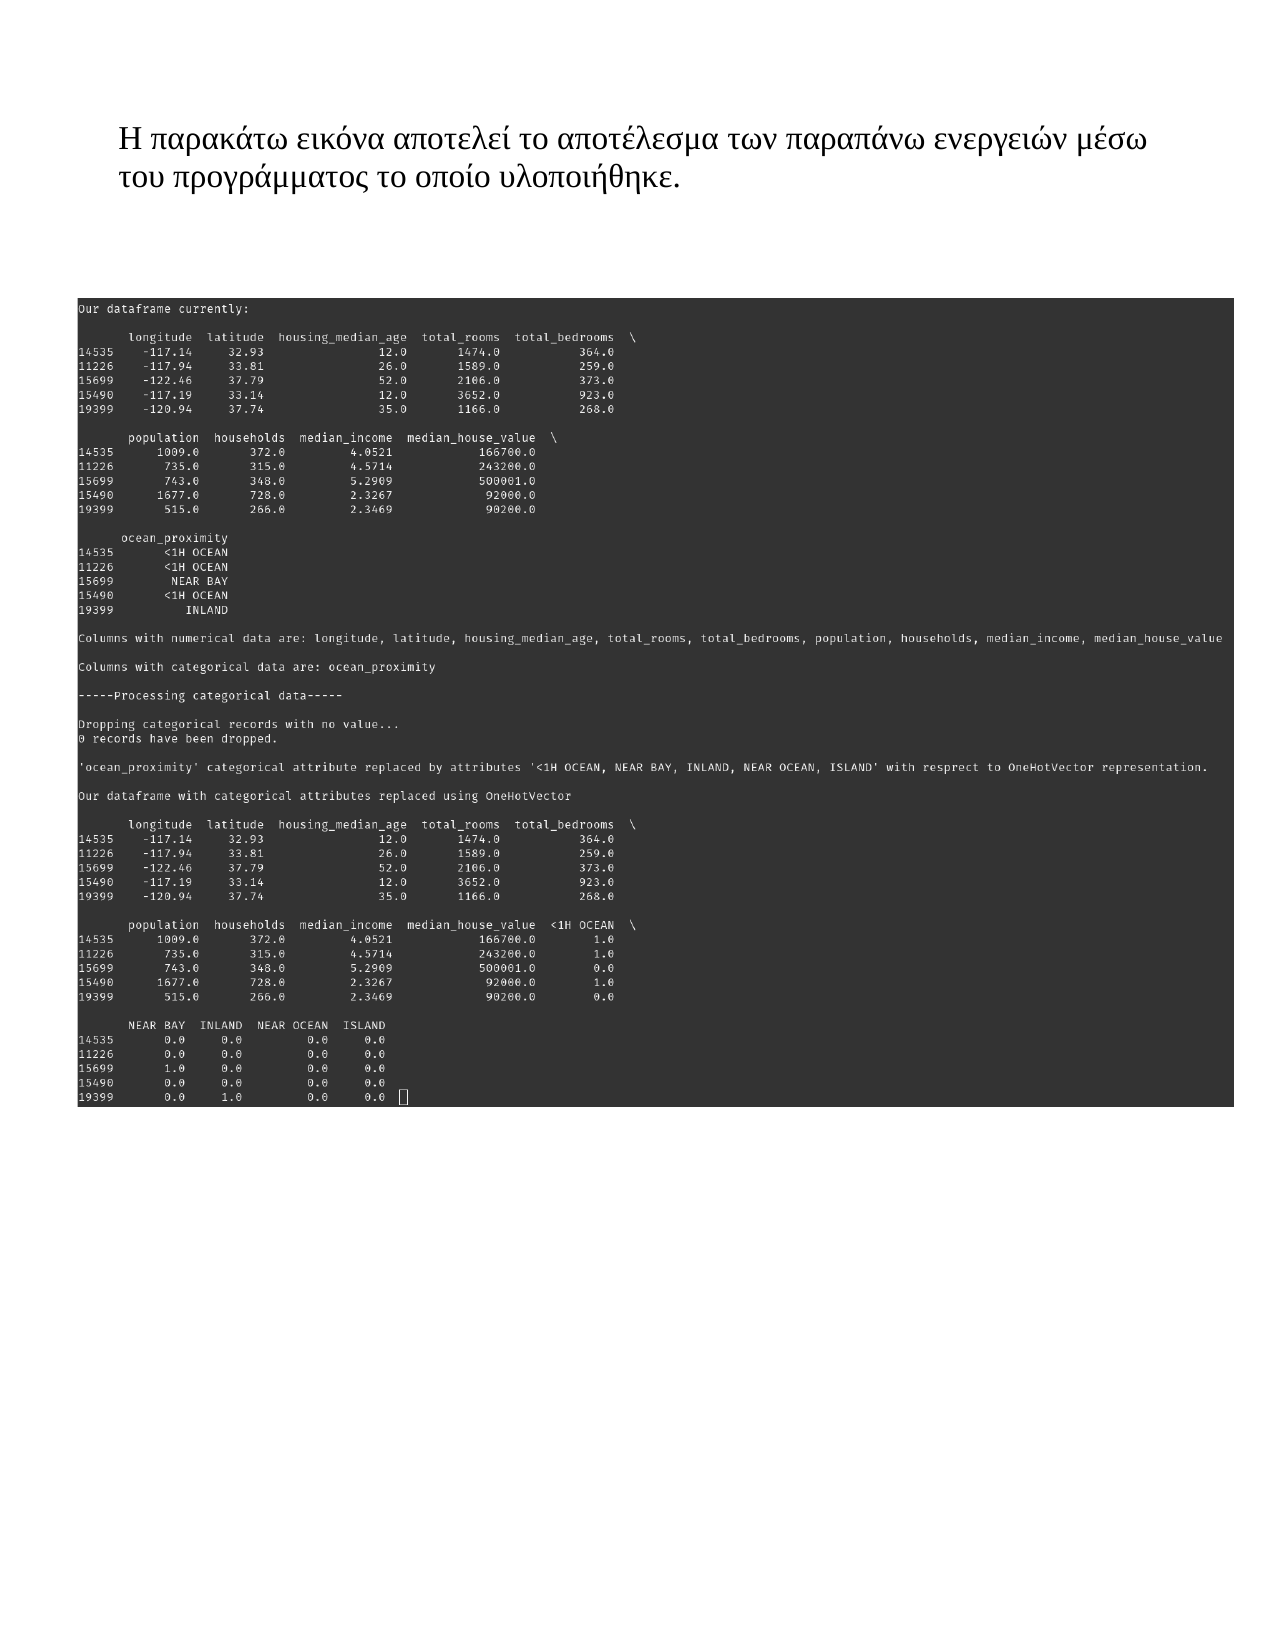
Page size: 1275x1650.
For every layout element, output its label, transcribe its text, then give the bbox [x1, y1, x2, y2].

picture [77, 298, 1234, 1107]
text Η παρακάτω εικόνα αποτελεί το αποτέλεσμα των παραπάνω ενεργειών μέσω του προγράμματος το οποίο υλοποιήθηκε. [118, 118, 1157, 195]
